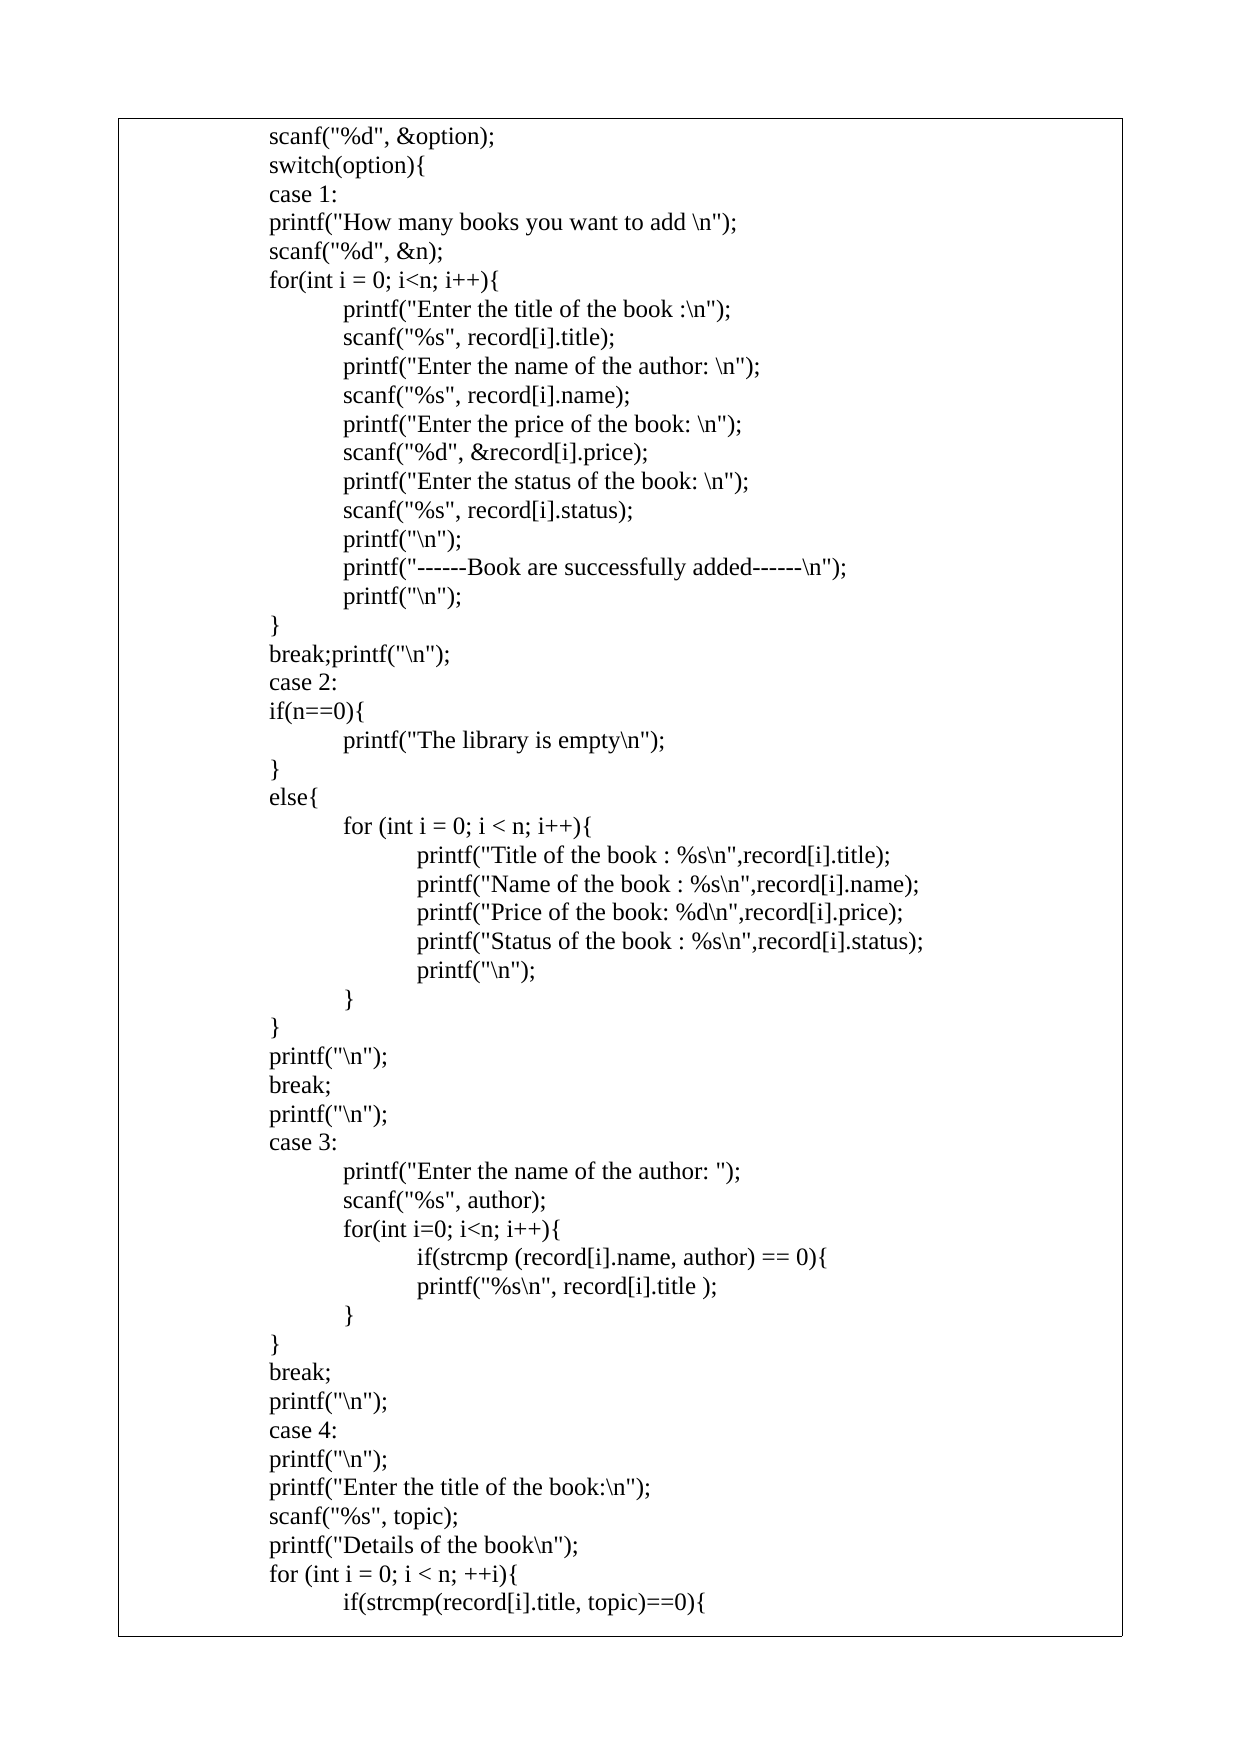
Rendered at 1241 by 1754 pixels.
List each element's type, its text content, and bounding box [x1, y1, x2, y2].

text scanf("%d", &record[i].price); [121, 437, 1119, 466]
text scanf("%s", record[i].title); [121, 322, 1119, 351]
text if(strcmp(record[i].title, topic)==0){ [121, 1587, 1119, 1616]
text for (int i = 0; i < n; i++){ [121, 811, 1119, 840]
text printf("Name of the book : %s\n",record[i].name); [121, 869, 1119, 897]
text printf("Enter the title of the book:\n"); [121, 1472, 1119, 1501]
text printf("------Book are successfully added------\n"); [121, 552, 1119, 581]
text printf("Enter the status of the book: \n"); [121, 466, 1119, 495]
text break; [121, 1070, 1119, 1099]
text scanf("%s", author); [121, 1185, 1119, 1214]
text printf("\n"); [121, 581, 1119, 610]
text printf("\n"); [121, 1099, 1119, 1127]
text printf("Title of the book : %s\n",record[i].title); [121, 840, 1119, 869]
text for(int i=0; i<n; i++){ [121, 1214, 1119, 1242]
text printf("\n"); [121, 1041, 1119, 1070]
text break; [121, 1357, 1119, 1386]
text for(int i = 0; i<n; i++){ [121, 265, 1119, 294]
text printf("\n"); [121, 524, 1119, 552]
text printf("Enter the title of the book :\n"); [121, 294, 1119, 322]
text case 3: [121, 1127, 1119, 1156]
text printf("Enter the name of the author: \n"); [121, 351, 1119, 380]
text case 4: [121, 1415, 1119, 1444]
text printf("\n"); [121, 1444, 1119, 1472]
text case 2: [121, 667, 1119, 696]
text } [121, 1012, 1119, 1041]
text scanf("%d", &option); [121, 121, 1119, 150]
text case 1: [121, 179, 1119, 207]
text if(strcmp (record[i].name, author) == 0){ [121, 1242, 1119, 1271]
text if(n==0){ [121, 696, 1119, 725]
text for (int i = 0; i < n; ++i){ [121, 1559, 1119, 1587]
text printf("The library is empty\n"); [121, 725, 1119, 754]
text printf("Details of the book\n"); [121, 1530, 1119, 1559]
text printf("Status of the book : %s\n",record[i].status); [121, 926, 1119, 955]
text printf("Enter the name of the author: "); [121, 1156, 1119, 1185]
text } [121, 984, 1119, 1012]
text } [121, 610, 1119, 639]
text scanf("%s", topic); [121, 1501, 1119, 1530]
text printf("\n"); [121, 955, 1119, 984]
text printf("\n"); [121, 1386, 1119, 1415]
text else{ [121, 782, 1119, 811]
text printf("Price of the book: %d\n",record[i].price); [121, 897, 1119, 926]
text printf("%s\n", record[i].title ); [121, 1271, 1119, 1300]
text printf("Enter the price of the book: \n"); [121, 409, 1119, 437]
text scanf("%d", &n); [121, 236, 1119, 265]
text switch(option){ [121, 150, 1119, 179]
text break;printf("\n"); [121, 639, 1119, 667]
text scanf("%s", record[i].status); [121, 495, 1119, 524]
text scanf("%s", record[i].name); [121, 380, 1119, 409]
text printf("How many books you want to add \n"); [121, 207, 1119, 236]
text } [121, 1329, 1119, 1357]
text } [121, 1300, 1119, 1329]
text } [121, 754, 1119, 782]
